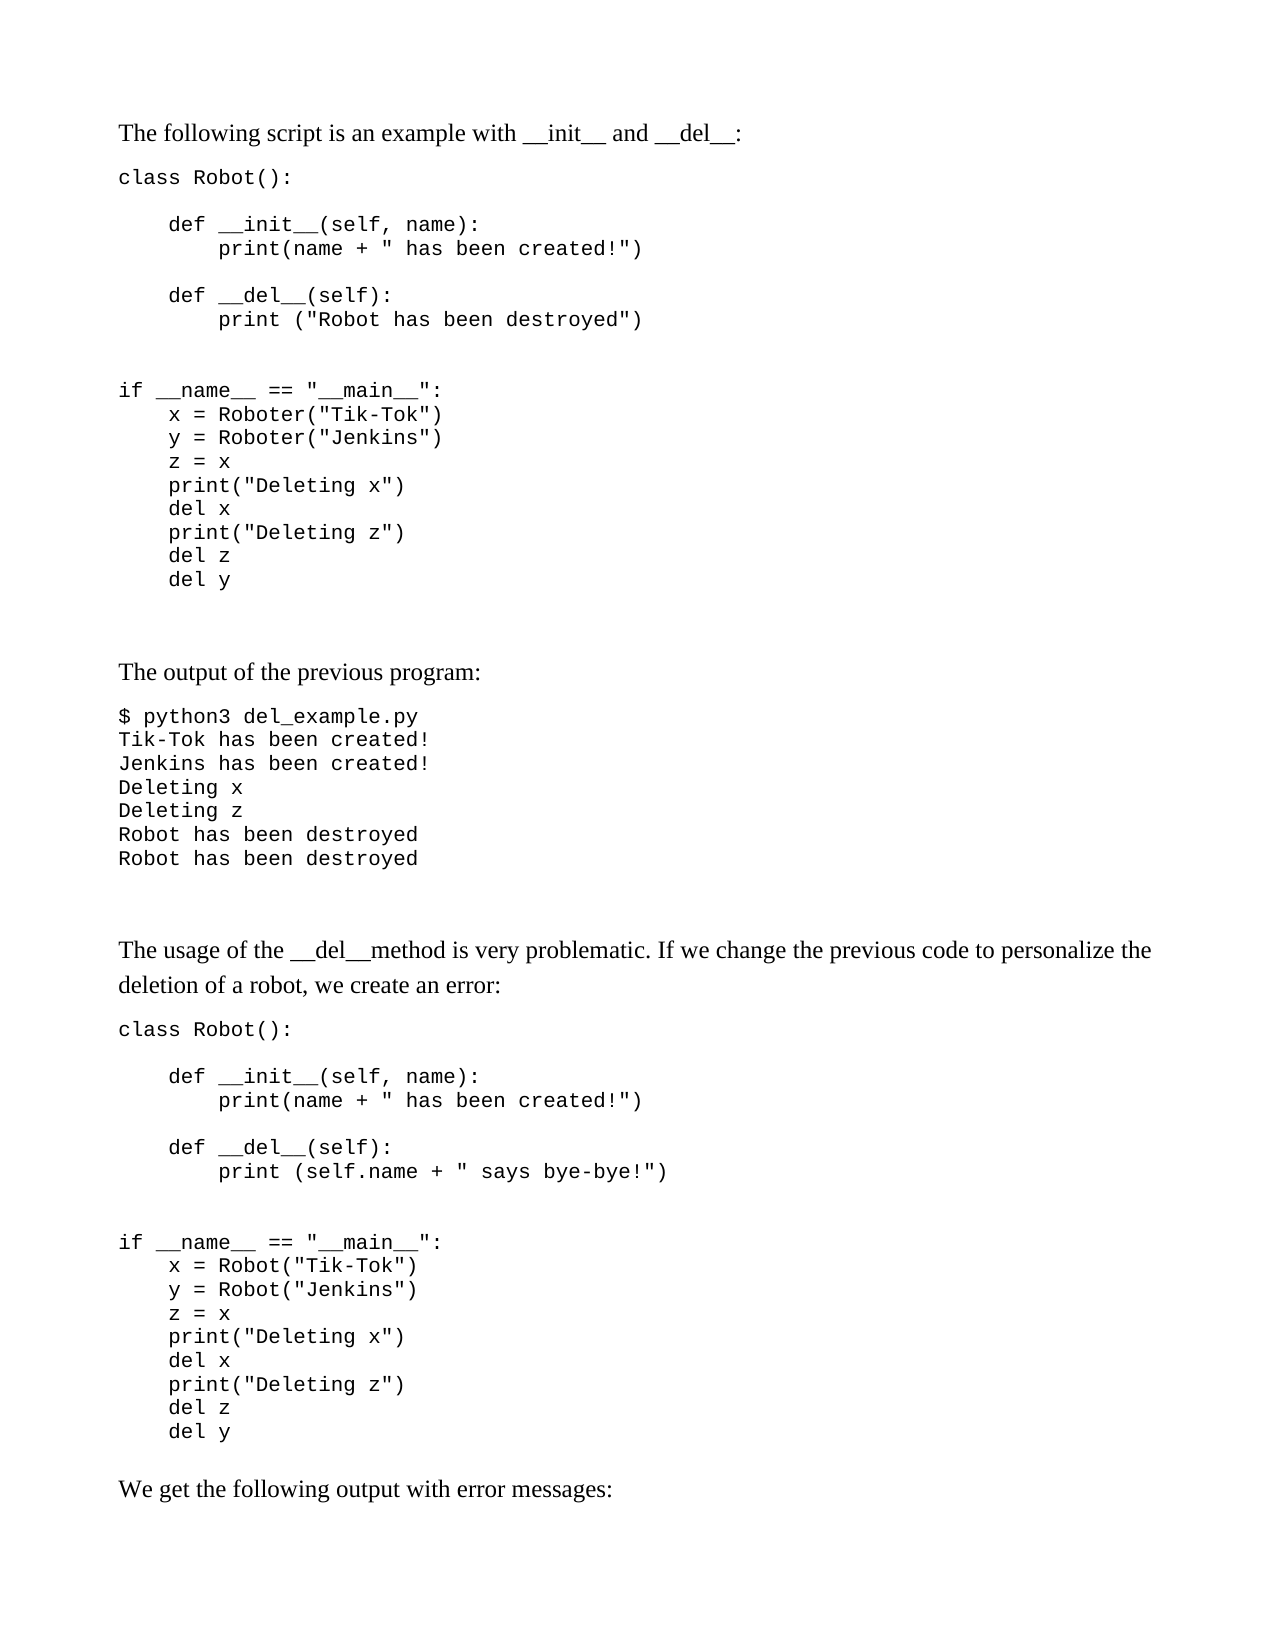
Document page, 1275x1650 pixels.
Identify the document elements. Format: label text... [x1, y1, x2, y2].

text z = x [118, 451, 1157, 474]
text print("Deleting x") [118, 1326, 1157, 1350]
text def __init__(self, name): [118, 214, 1157, 238]
text print ("Robot has been destroyed") [118, 309, 1157, 333]
text Robot has been destroyed [118, 848, 1157, 871]
text y = Robot("Jenkins") [118, 1279, 1157, 1303]
text Deleting z [118, 800, 1157, 824]
text class Robot(): [118, 1019, 1157, 1042]
text The output of the previous program: [118, 622, 1157, 686]
text z = x [118, 1303, 1157, 1326]
text class Robot(): [118, 167, 1157, 191]
text print("Deleting z") [118, 522, 1157, 546]
text y = Roboter("Jenkins") [118, 427, 1157, 451]
text if __name__ == "__main__": [118, 380, 1157, 404]
text print (self.name + " says bye-bye!") [118, 1161, 1157, 1184]
text The usage of the __del__method is very problematic. If we change the previous code to personalize the deletion of a robot, we create an error: [118, 901, 1157, 998]
text print("Deleting z") [118, 1373, 1157, 1397]
text del x [118, 498, 1157, 522]
text def __del__(self): [118, 285, 1157, 309]
text The following script is an example with __init__ and __del__: [118, 118, 1157, 147]
text del z [118, 1397, 1157, 1421]
text del z [118, 546, 1157, 569]
text Robot has been destroyed [118, 824, 1157, 848]
text del y [118, 569, 1157, 593]
text def __init__(self, name): [118, 1066, 1157, 1090]
text Deleting x [118, 777, 1157, 800]
text x = Robot("Tik-Tok") [118, 1255, 1157, 1279]
text def __del__(self): [118, 1137, 1157, 1161]
text print("Deleting x") [118, 474, 1157, 498]
text del y [118, 1421, 1157, 1444]
text if __name__ == "__main__": [118, 1232, 1157, 1255]
text print(name + " has been created!") [118, 238, 1157, 262]
text print(name + " has been created!") [118, 1090, 1157, 1113]
text x = Roboter("Tik-Tok") [118, 404, 1157, 427]
text We get the following output with error messages: [118, 1474, 1157, 1503]
text $ python3 del_example.py [118, 706, 1157, 729]
text Tik-Tok has been created! [118, 729, 1157, 753]
text del x [118, 1350, 1157, 1373]
text Jenkins has been created! [118, 753, 1157, 777]
